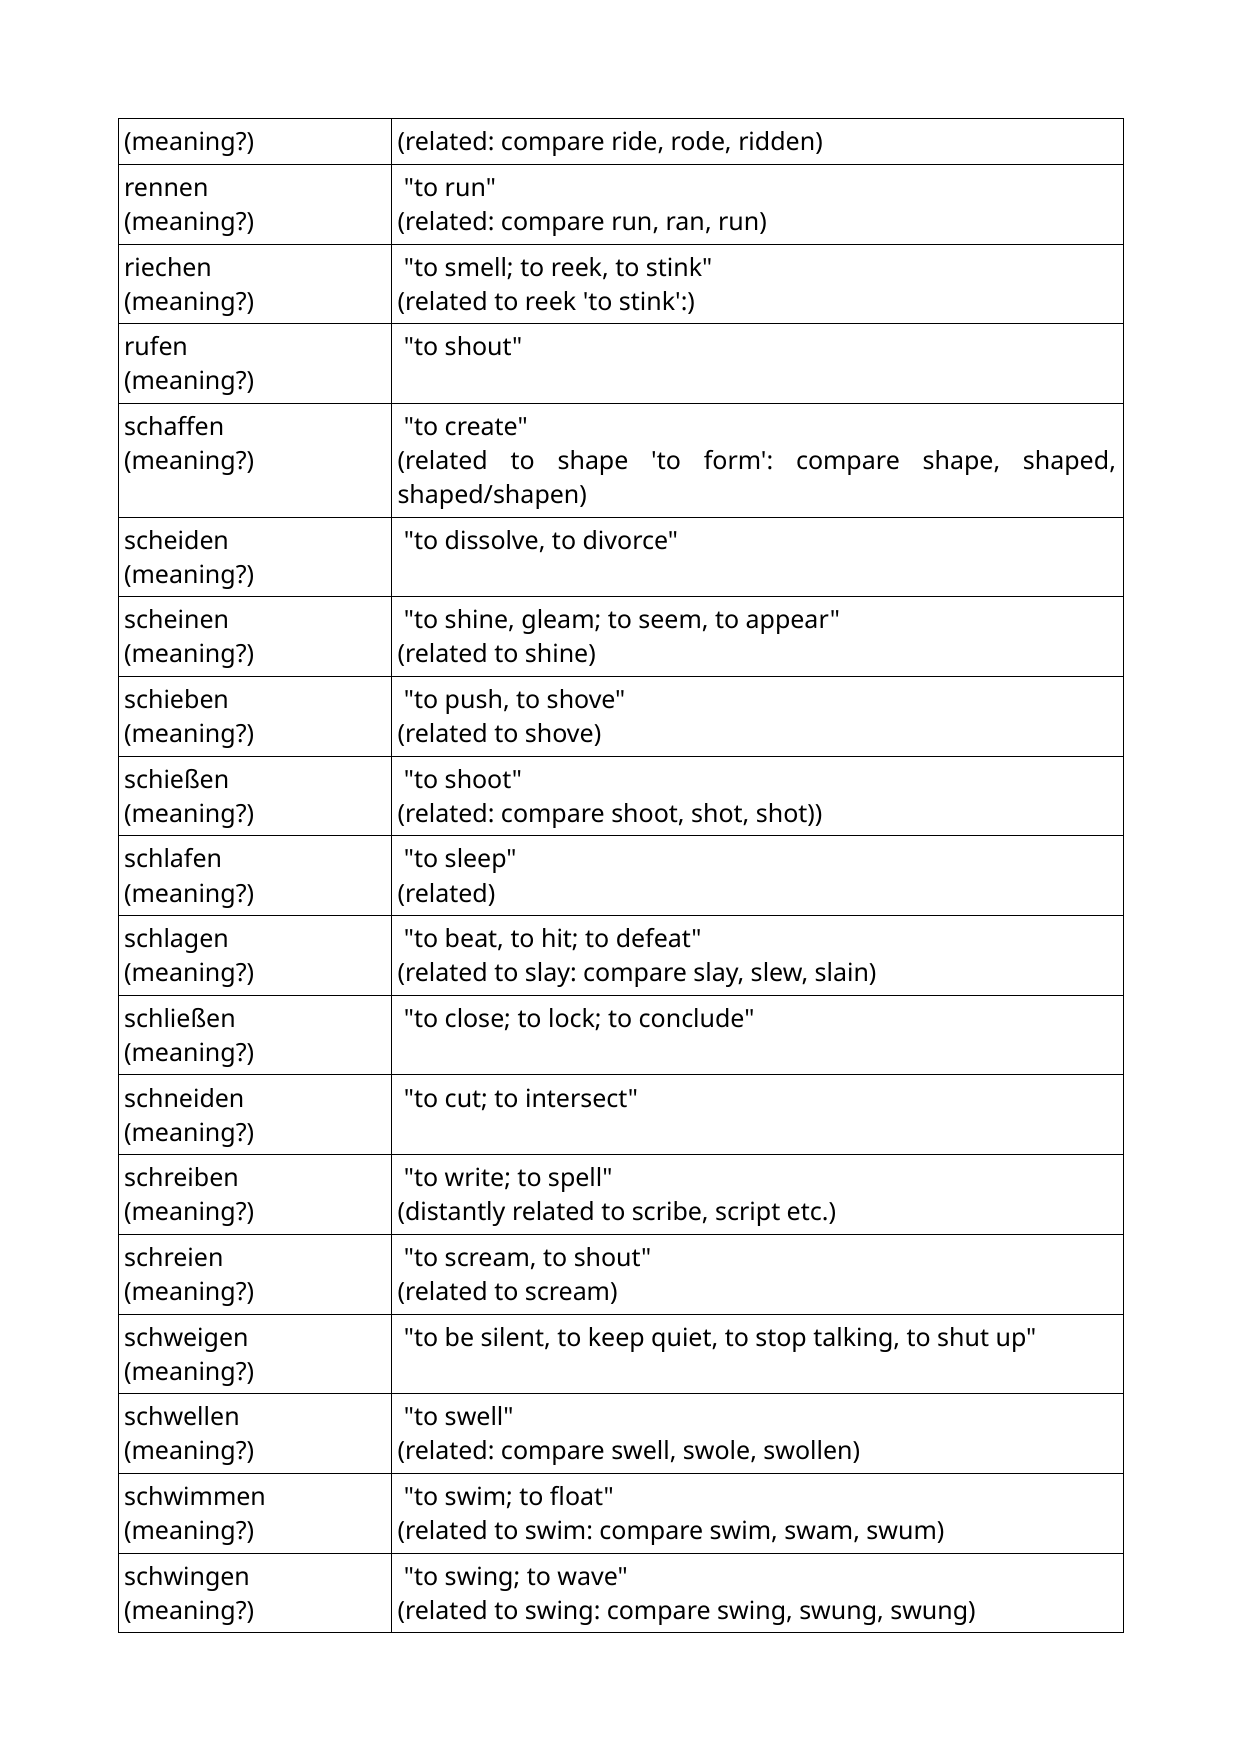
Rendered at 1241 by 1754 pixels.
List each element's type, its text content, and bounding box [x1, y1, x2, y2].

table_cell scheiden (meaning?) [119, 518, 391, 596]
table_cell "to run" (related: compare run, ran, run) [392, 165, 1123, 243]
table_cell schlafen (meaning?) [119, 836, 391, 915]
table_cell riechen (meaning?) [119, 245, 391, 323]
table_cell "to beat, to hit; to defeat" (related to slay: compare slay, slew, slain) [392, 916, 1123, 995]
table_cell "to sleep" (related) [392, 836, 1123, 915]
table_cell schließen (meaning?) [119, 996, 391, 1074]
table_cell "to shine, gleam; to seem, to appear" (related to shine) [392, 597, 1123, 676]
table_cell "to dissolve, to divorce" [392, 518, 1123, 596]
table_cell "to smell; to reek, to stink" (related to reek 'to stink':) [392, 245, 1123, 323]
table_cell "to swing; to wave" (related to swing: compare swing, swung, swung) [392, 1554, 1123, 1632]
table_cell scheinen (meaning?) [119, 597, 391, 676]
table_cell rennen (meaning?) [119, 165, 391, 243]
table_cell schneiden (meaning?) [119, 1075, 391, 1154]
table_cell "to cut; to intersect" [392, 1075, 1123, 1154]
table_cell schaffen (meaning?) [119, 404, 391, 517]
table_cell "to swell" (related: compare swell, swole, swollen) [392, 1394, 1123, 1473]
table_cell schreiben (meaning?) [119, 1155, 391, 1234]
table_cell "to write; to spell" (distantly related to scribe, script etc.) [392, 1155, 1123, 1234]
table_cell schlagen (meaning?) [119, 916, 391, 995]
table_cell "to be silent, to keep quiet, to stop talking, to shut up" [392, 1315, 1123, 1393]
table_cell rufen (meaning?) [119, 324, 391, 403]
table_cell schießen (meaning?) [119, 757, 391, 835]
table_cell "to create" (related to shape 'to form': compare shape, shaped, shaped/shapen) [392, 404, 1123, 517]
table_cell "to close; to lock; to conclude" [392, 996, 1123, 1074]
table_cell schweigen (meaning?) [119, 1315, 391, 1393]
table_cell schwellen (meaning?) [119, 1394, 391, 1473]
table_cell schieben (meaning?) [119, 677, 391, 756]
table_cell "to shout" [392, 324, 1123, 403]
table_cell schreien (meaning?) [119, 1235, 391, 1313]
table_cell "to push, to shove" (related to shove) [392, 677, 1123, 756]
table_cell "to swim; to float" (related to swim: compare swim, swam, swum) [392, 1474, 1123, 1552]
table_cell schwimmen (meaning?) [119, 1474, 391, 1552]
table_cell (meaning?) [119, 119, 391, 164]
table_cell (related: compare ride, rode, ridden) [392, 119, 1123, 164]
table_cell "to shoot" (related: compare shoot, shot, shot)) [392, 757, 1123, 835]
table_cell "to scream, to shout" (related to scream) [392, 1235, 1123, 1313]
table_cell schwingen (meaning?) [119, 1554, 391, 1632]
